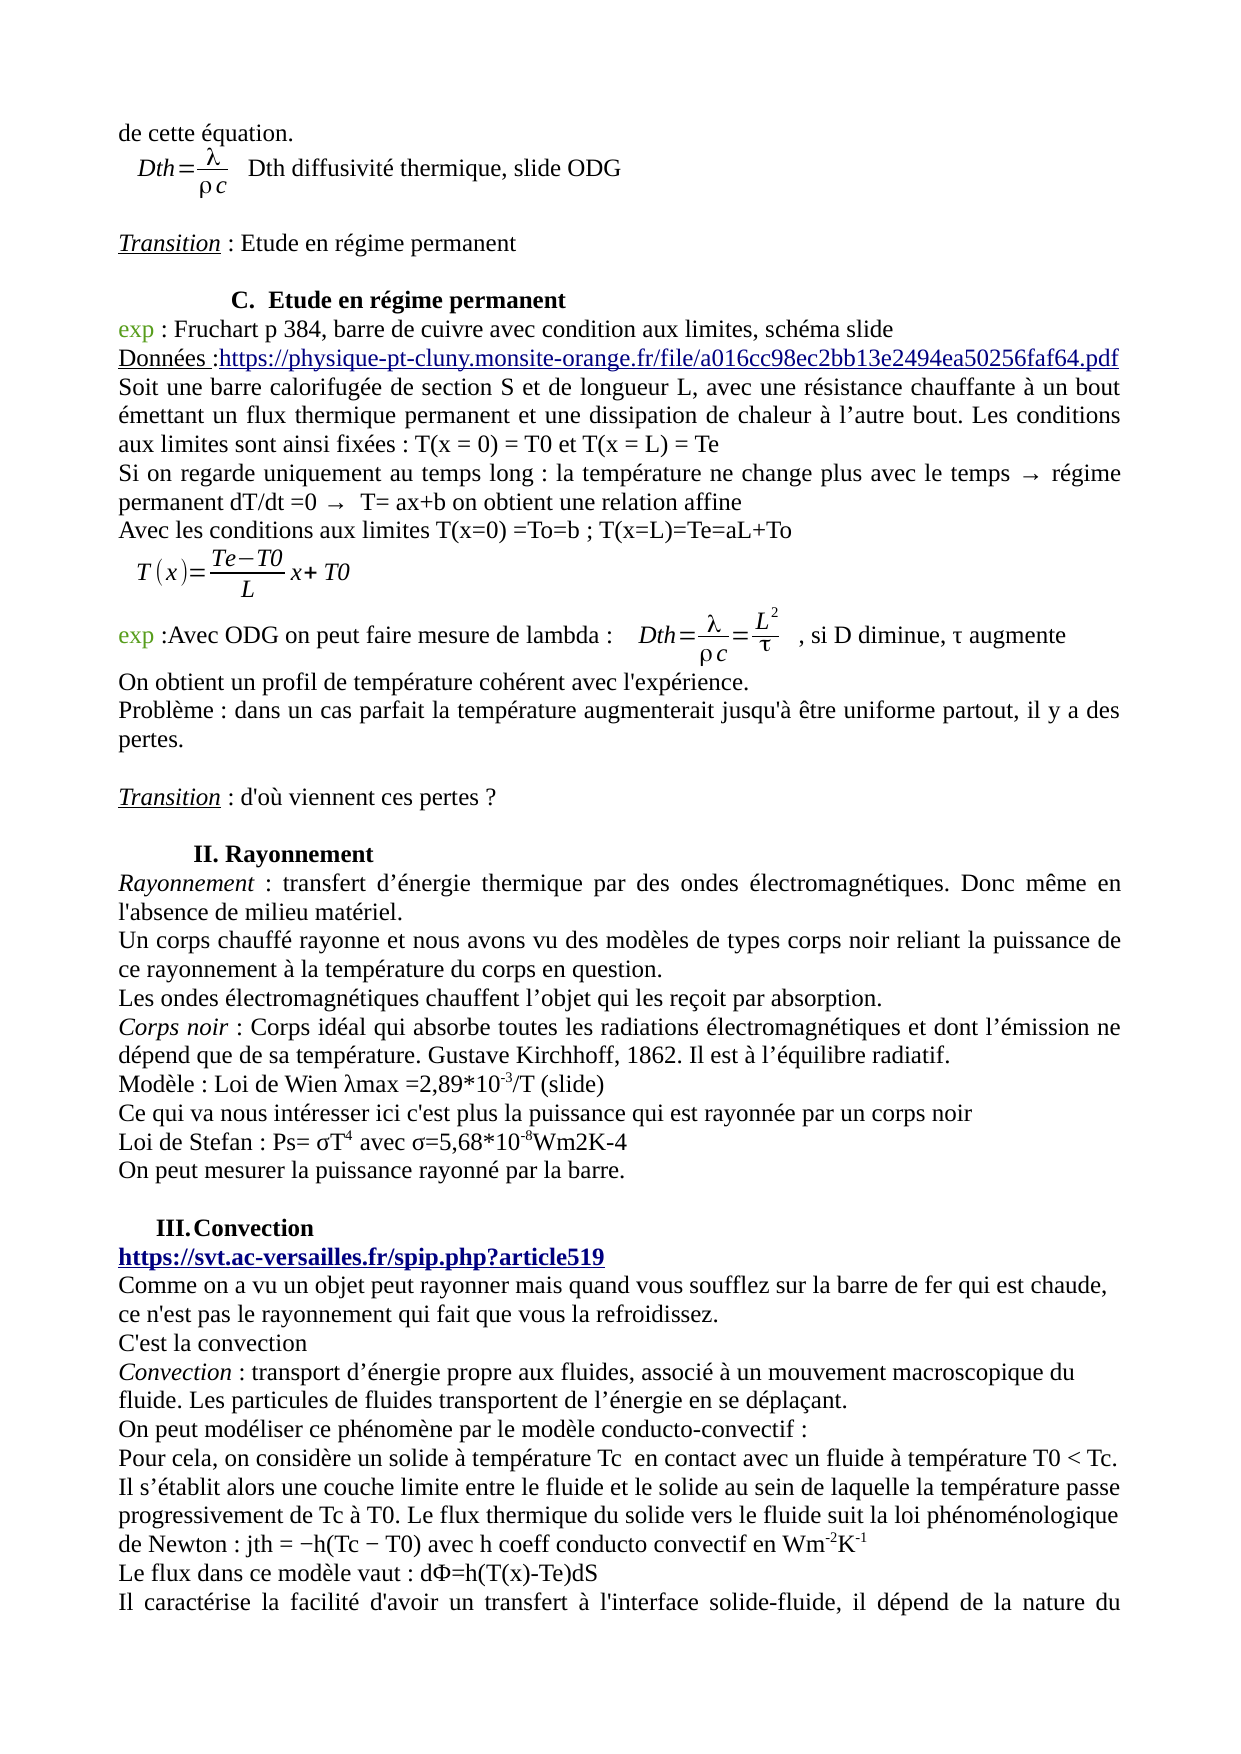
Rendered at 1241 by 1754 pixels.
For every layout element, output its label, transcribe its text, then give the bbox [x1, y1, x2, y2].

text Comme on a vu un objet peut rayonner mais quand vous soufflez sur la barre de fer qui est chaude, ce n'est pas le rayonnement qui fait que vous la refroidissez. [118, 1270, 1122, 1328]
list Etude en régime permanent [231, 286, 1122, 314]
text Avec les conditions aux limites T(x=0) =To=b ; T(x=L)=Te=aL+To [118, 516, 1122, 544]
text Modèle : Loi de Wien λmax =2,89*10-3/T (slide) [118, 1069, 1122, 1098]
text Dth diffusivité thermique, slide ODG [118, 147, 1122, 199]
text Problème : dans un cas parfait la température augmenterait jusqu'à être uniforme partout, il y a des pertes. [118, 695, 1122, 753]
text Soit une barre calorifugée de section S et de longueur L, avec une résistance chauffante à un bout émettant un flux thermique permanent et une dissipation de chaleur à l’autre bout. Les conditions aux limites sont ainsi fixées : T(x = 0) = T0 et T(x = L) = Te [118, 372, 1122, 458]
list Convection [156, 1213, 1122, 1242]
text Données :https://physique-pt-cluny.monsite-orange.fr/file/a016cc98ec2bb13e2494ea50256faf64.pdf [118, 343, 1122, 372]
text Transition : Etude en régime permanent [118, 228, 1122, 257]
text Loi de Stefan : Ps= σT4 avec σ=5,68*10-8Wm2K-4 [118, 1127, 1122, 1155]
text Il caractérise la facilité d'avoir un transfert à l'interface solide-fluide, il dépend de la nature du [118, 1587, 1122, 1615]
text Ce qui va nous intéresser ici c'est plus la puissance qui est rayonnée par un corps noir [118, 1098, 1122, 1127]
text de cette équation. [118, 118, 1122, 147]
text Transition : d'où viennent ces pertes ? [118, 782, 1122, 810]
text Convection : transport d’énergie propre aux fluides, associé à un mouvement macroscopique du fluide. Les particules de fluides transportent de l’énergie en se déplaçant. [118, 1357, 1122, 1414]
text C'est la convection [118, 1328, 1122, 1357]
text Pour cela, on considère un solide à température Tc en contact avec un fluide à température T0 < Tc. Il s’établit alors une couche limite entre le fluide et le solide au sein de laquelle la température passe progressivement de Tc à T0. Le flux thermique du solide vers le fluide suit la loi phénoménologique de Newton : jth = −h(Tc − T0) avec h coeff conducto convectif en Wm-2K-1 [118, 1443, 1122, 1558]
text On obtient un profil de température cohérent avec l'expérience. [118, 667, 1122, 695]
text On peut modéliser ce phénomène par le modèle conducto-convectif : [118, 1414, 1122, 1443]
text Le flux dans ce modèle vaut : dΦ=h(T(x)-Te)dS [118, 1558, 1122, 1587]
text Corps noir : Corps idéal qui absorbe toutes les radiations électromagnétiques et dont l’émission ne dépend que de sa température. Gustave Kirchhoff, 1862. Il est à l’équilibre radiatif. [118, 1012, 1122, 1069]
text On peut mesurer la puissance rayonné par la barre. [118, 1155, 1122, 1184]
text Un corps chauffé rayonne et nous avons vu des modèles de types corps noir reliant la puissance de ce rayonnement à la température du corps en question. [118, 925, 1122, 983]
list II. Rayonnement [156, 839, 1122, 868]
text exp : Fruchart p 384, barre de cuivre avec condition aux limites, schéma slide [118, 314, 1122, 343]
text https://svt.ac-versailles.fr/spip.php?article519 [118, 1242, 1122, 1270]
text exp :Avec ODG on peut faire mesure de lambda : , si D diminue, τ augmente [118, 603, 1122, 667]
text Les ondes électromagnétiques chauffent l’objet qui les reçoit par absorption. [118, 983, 1122, 1012]
text Si on regarde uniquement au temps long : la température ne change plus avec le temps → régime permanent dT/dt =0 → T= ax+b on obtient une relation affine [118, 458, 1122, 516]
text Rayonnement : transfert d’énergie thermique par des ondes électromagnétiques. Donc même en l'absence de milieu matériel. [118, 868, 1122, 925]
